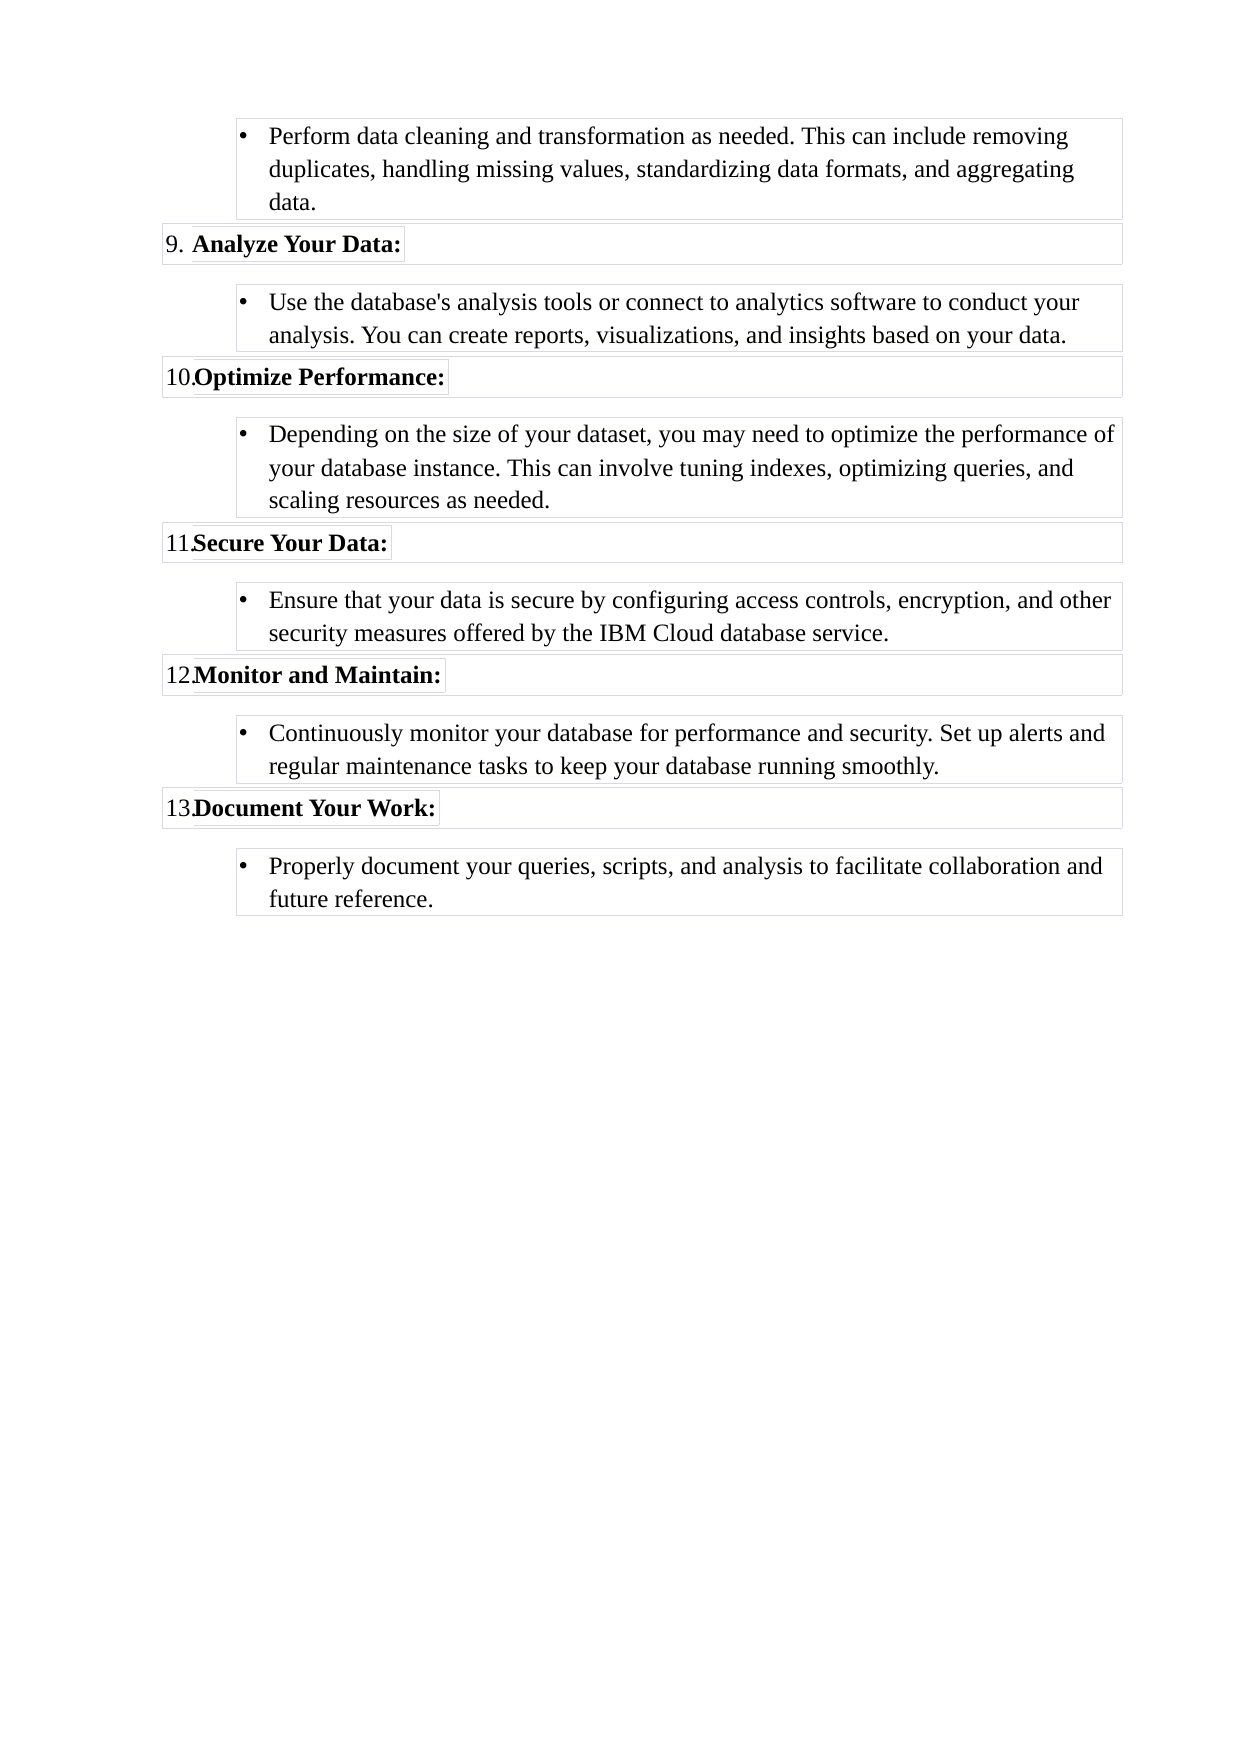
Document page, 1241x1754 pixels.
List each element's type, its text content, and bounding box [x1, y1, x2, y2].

list Perform data cleaning and transformation as needed. This can include removing duplicates, handling missing values, standardizing data formats, and aggregating data. [237, 119, 1122, 219]
list Monitor and Maintain: [163, 655, 1122, 695]
list Depending on the size of your dataset, you may need to optimize the performance of your database instance. This can involve tuning indexes, optimizing queries, and scaling resources as needed. [237, 418, 1122, 517]
list Secure Your Data: [163, 523, 1122, 562]
list Properly document your queries, scripts, and analysis to facilitate collaboration and future reference. [237, 849, 1122, 915]
list Use the database's analysis tools or connect to analytics software to conduct your analysis. You can create reports, visualizations, and insights based on your data. [237, 285, 1122, 351]
list Optimize Performance: [163, 357, 1122, 397]
list Document Your Work: [163, 788, 1122, 828]
list Continuously monitor your database for performance and security. Set up alerts and regular maintenance tasks to keep your database running smoothly. [237, 716, 1122, 783]
list Ensure that your data is secure by configuring access controls, encryption, and other security measures offered by the IBM Cloud database service. [237, 583, 1122, 650]
list Analyze Your Data: [163, 224, 1122, 264]
